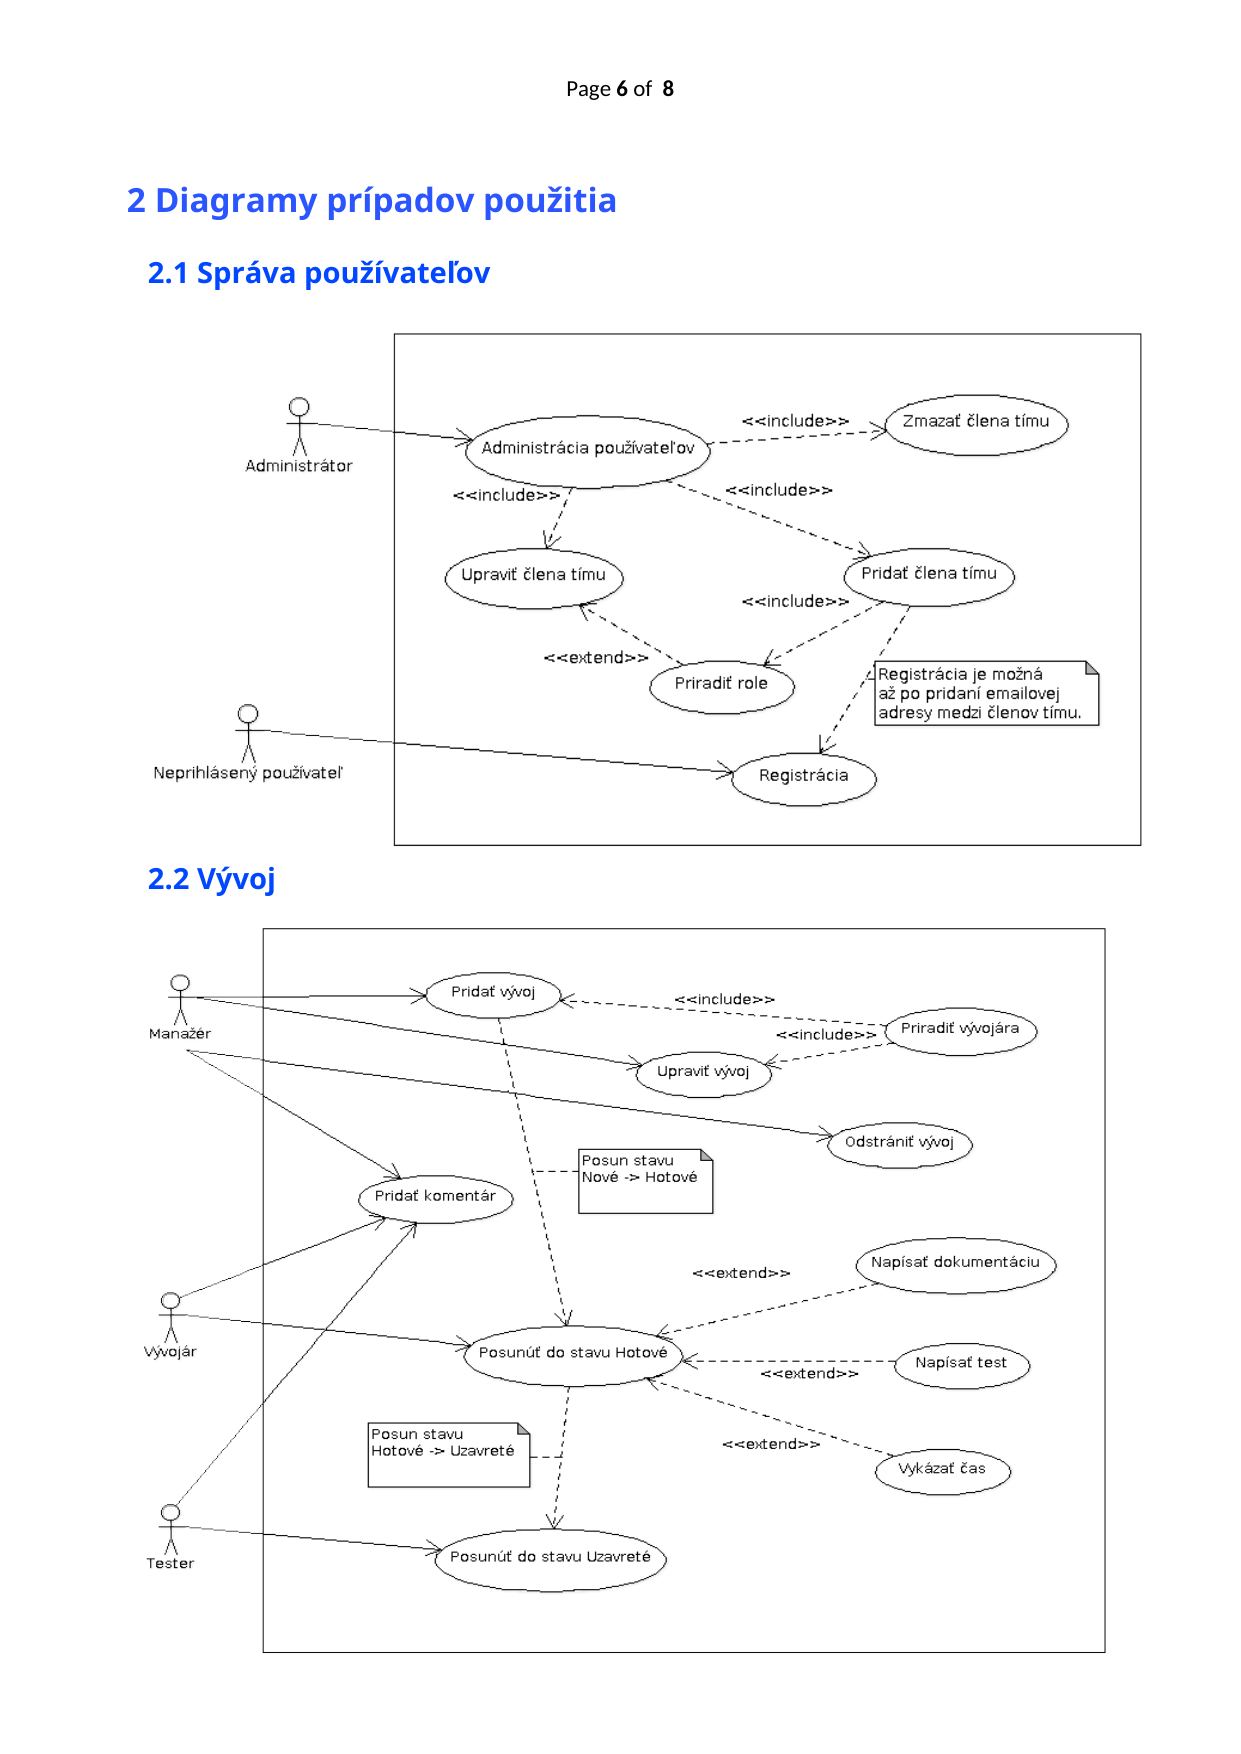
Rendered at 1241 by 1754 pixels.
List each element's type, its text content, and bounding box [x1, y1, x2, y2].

picture [131, 917, 1119, 1662]
subtitle 2.1 Správa používateľov [148, 252, 1122, 292]
subtitle 2.2 Vývoj [148, 859, 1122, 898]
picture [147, 318, 1152, 859]
subtitle Diagramy prípadov použitia [118, 177, 1122, 222]
